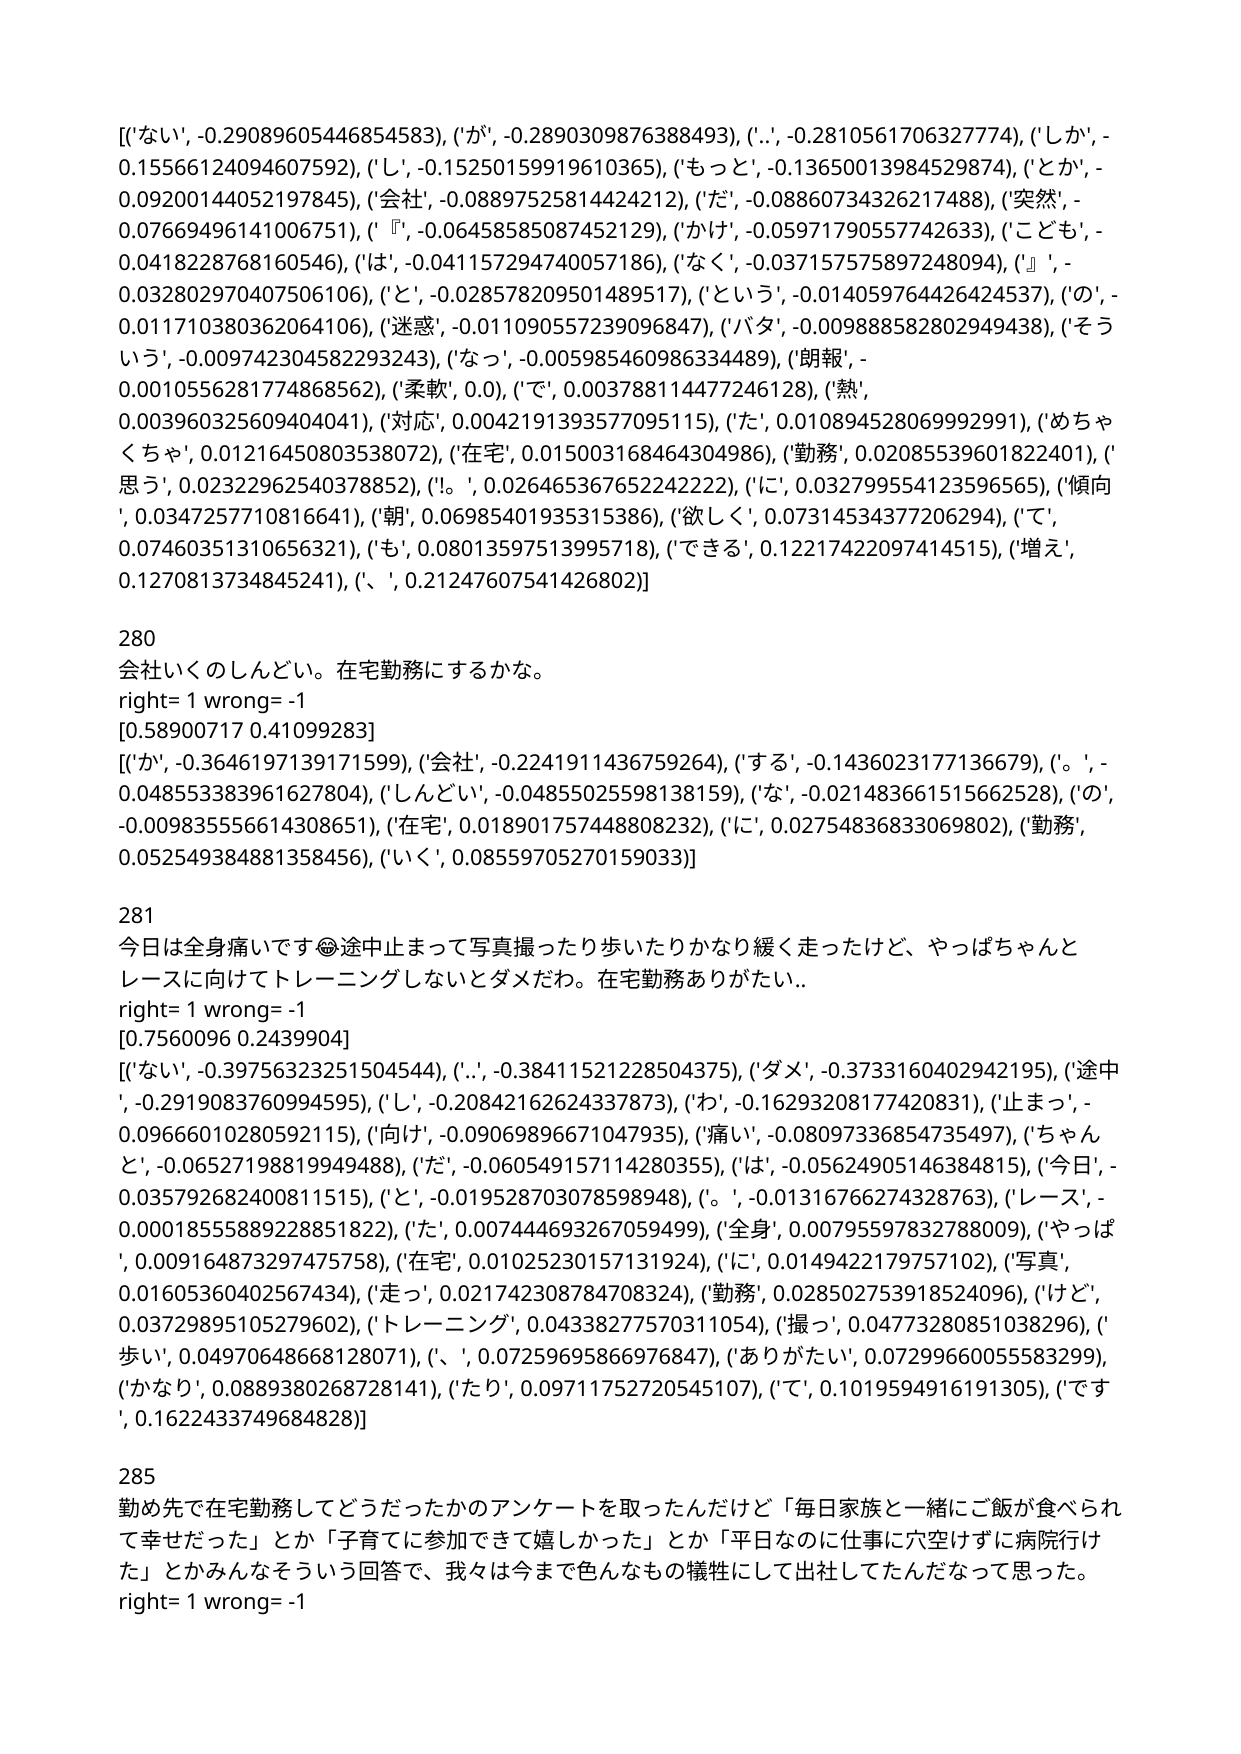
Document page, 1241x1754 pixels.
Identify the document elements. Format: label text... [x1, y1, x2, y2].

text right= 1 wrong= -1 [118, 993, 1122, 1023]
text [('ない', -0.29089605446854583), ('が', -0.2890309876388493), ('..', -0.2810561706327774), ('しか', -0.15566124094607592), ('し', -0.15250159919610365), ('もっと', -0.13650013984529874), ('とか', -0.09200144052197845), ('会社', -0.08897525814424212), ('だ', -0.08860734326217488), ('突然', -0.07669496141006751), ('『', -0.06458585087452129), ('かけ', -0.05971790557742633), ('こども', -0.0418228768160546), ('は', -0.041157294740057186), ('なく', -0.037157575897248094), ('』', -0.032802970407506106), ('と', -0.028578209501489517), ('という', -0.014059764426424537), ('の', -0.011710380362064106), ('迷惑', -0.011090557239096847), ('バタ', -0.009888582802949438), ('そういう', -0.009742304582293243), ('なっ', -0.005985460986334489), ('朗報', -0.0010556281774868562), ('柔軟', 0.0), ('で', 0.003788114477246128), ('熱', 0.003960325609404041), ('対応', 0.0042191393577095115), ('た', 0.010894528069992991), ('めちゃくちゃ', 0.01216450803538072), ('在宅', 0.015003168464304986), ('勤務', 0.02085539601822401), ('思う', 0.02322962540378852), ('!。', 0.026465367652242222), ('に', 0.032799554123596565), ('傾向', 0.0347257710816641), ('朝', 0.06985401935315386), ('欲しく', 0.07314534377206294), ('て', 0.07460351310656321), ('も', 0.08013597513995718), ('できる', 0.12217422097414515), ('増え', 0.1270813734845241), ('、', 0.21247607541426802)] [118, 118, 1122, 595]
text [('か', -0.3646197139171599), ('会社', -0.2241911436759264), ('する', -0.1436023177136679), ('。', -0.048553383961627804), ('しんどい', -0.04855025598138159), ('な', -0.021483661515662528), ('の', -0.009835556614308651), ('在宅', 0.018901757448808232), ('に', 0.02754836833069802), ('勤務', 0.052549384881358456), ('いく', 0.08559705270159033)] [118, 744, 1122, 872]
text 285 [118, 1461, 1122, 1491]
text [('ない', -0.39756323251504544), ('..', -0.38411521228504375), ('ダメ', -0.3733160402942195), ('途中', -0.2919083760994595), ('し', -0.20842162624337873), ('わ', -0.16293208177420831), ('止まっ', -0.09666010280592115), ('向け', -0.09069896671047935), ('痛い', -0.08097336854735497), ('ちゃんと', -0.06527198819949488), ('だ', -0.060549157114280355), ('は', -0.05624905146384815), ('今日', -0.035792682400811515), ('と', -0.019528703078598948), ('。', -0.01316766274328763), ('レース', -0.00018555889228851822), ('た', 0.007444693267059499), ('全身', 0.00795597832788009), ('やっぱ', 0.009164873297475758), ('在宅', 0.01025230157131924), ('に', 0.0149422179757102), ('写真', 0.01605360402567434), ('走っ', 0.021742308784708324), ('勤務', 0.028502753918524096), ('けど', 0.03729895105279602), ('トレーニング', 0.04338277570311054), ('撮っ', 0.04773280851038296), ('歩い', 0.04970648668128071), ('、', 0.07259695866976847), ('ありがたい', 0.07299660055583299), ('かなり', 0.0889380268728141), ('たり', 0.09711752720545107), ('て', 0.1019594916191305), ('です', 0.1622433749684828)] [118, 1053, 1122, 1432]
text [0.7560096 0.2439904] [118, 1023, 1122, 1053]
text 会社いくのしんどい。在宅勤務にするかな。 [118, 653, 1122, 685]
text 今日は全身痛いです😂途中止まって写真撮ったり歩いたりかなり緩く走ったけど、やっぱちゃんとレースに向けてトレーニングしないとダメだわ。在宅勤務ありがたい.. [118, 930, 1122, 993]
text 280 [118, 623, 1122, 653]
text right= 1 wrong= -1 [118, 1586, 1122, 1616]
text 281 [118, 900, 1122, 930]
text right= 1 wrong= -1 [118, 685, 1122, 715]
text [0.58900717 0.41099283] [118, 715, 1122, 744]
text 勤め先で在宅勤務してどうだったかのアンケートを取ったんだけど「毎日家族と一緒にご飯が食べられて幸せだった」とか「子育てに参加できて嬉しかった」とか「平日なのに仕事に穴空けずに病院行けた」とかみんなそういう回答で、我々は今まで色んなもの犠牲にして出社してたんだなって思った。 [118, 1491, 1122, 1586]
